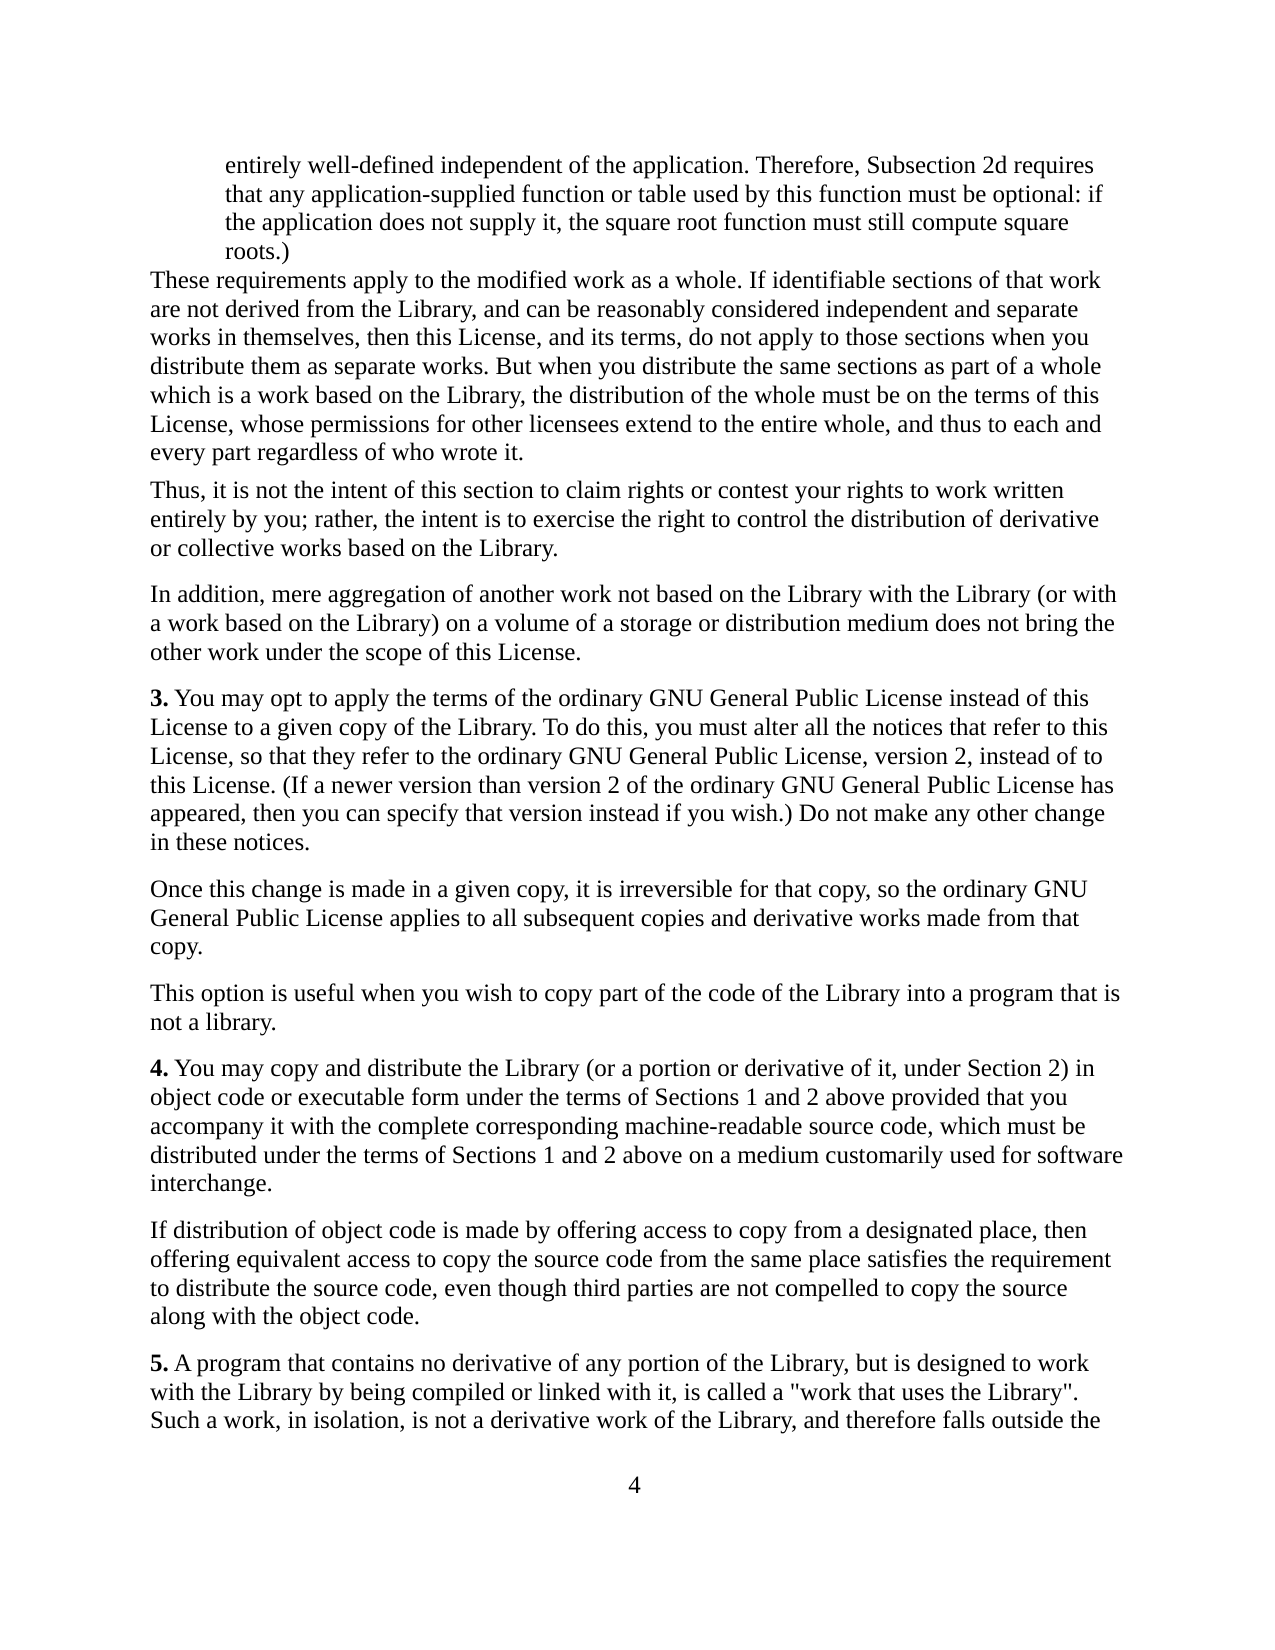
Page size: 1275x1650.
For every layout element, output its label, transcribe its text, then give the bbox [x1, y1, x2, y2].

text These requirements apply to the modified work as a whole. If identifiable sections of that work are not derived from the Library, and can be reasonably considered independent and separate works in themselves, then this License, and its terms, do not apply to those sections when you distribute them as separate works. But when you distribute the same sections as part of a whole which is a work based on the Library, the distribution of the whole must be on the terms of this License, whose permissions for other licensees extend to the entire whole, and thus to each and every part regardless of who wrote it. [150, 265, 1125, 466]
text Thus, it is not the intent of this section to claim rights or contest your rights to work written entirely by you; rather, the intent is to exercise the right to control the distribution of derivative or collective works based on the Library. [150, 475, 1125, 561]
text 5. A program that contains no derivative of any portion of the Library, but is designed to work with the Library by being compiled or linked with it, is called a "work that uses the Library". Such a work, in isolation, is not a derivative work of the Library, and therefore falls outside the [150, 1348, 1125, 1434]
text 3. You may opt to apply the terms of the ordinary GNU General Public License instead of this License to a given copy of the Library. To do this, you must alter all the notices that refer to this License, so that they refer to the ordinary GNU General Public License, version 2, instead of to this License. (If a newer version than version 2 of the ordinary GNU General Public License has appeared, then you can specify that version instead if you wish.) Do not make any other change in these notices. [150, 683, 1125, 856]
text This option is useful when you wish to copy part of the code of the Library into a program that is not a library. [150, 978, 1125, 1036]
text 4. You may copy and distribute the Library (or a portion or derivative of it, under Section 2) in object code or executable form under the terms of Sections 1 and 2 above provided that you accompany it with the complete corresponding machine-readable source code, which must be distributed under the terms of Sections 1 and 2 above on a medium customarily used for software interchange. [150, 1053, 1125, 1197]
text In addition, mere aggregation of another work not based on the Library with the Library (or with a work based on the Library) on a volume of a storage or distribution medium does not bring the other work under the scope of this License. [150, 579, 1125, 666]
text If distribution of object code is made by offering access to copy from a designated place, then offering equivalent access to copy the source code from the same place satisfies the requirement to distribute the source code, even though third parties are not compelled to copy the source along with the object code. [150, 1215, 1125, 1330]
text Once this change is made in a given copy, it is irreversible for that copy, so the ordinary GNU General Public License applies to all subsequent copies and derivative works made from that copy. [150, 874, 1125, 960]
list entirely well-defined independent of the application. Therefore, Subsection 2d requires that any application-supplied function or table used by this function must be optional: if the application does not supply it, the square root function must still compute square roots.) [187, 150, 1125, 265]
